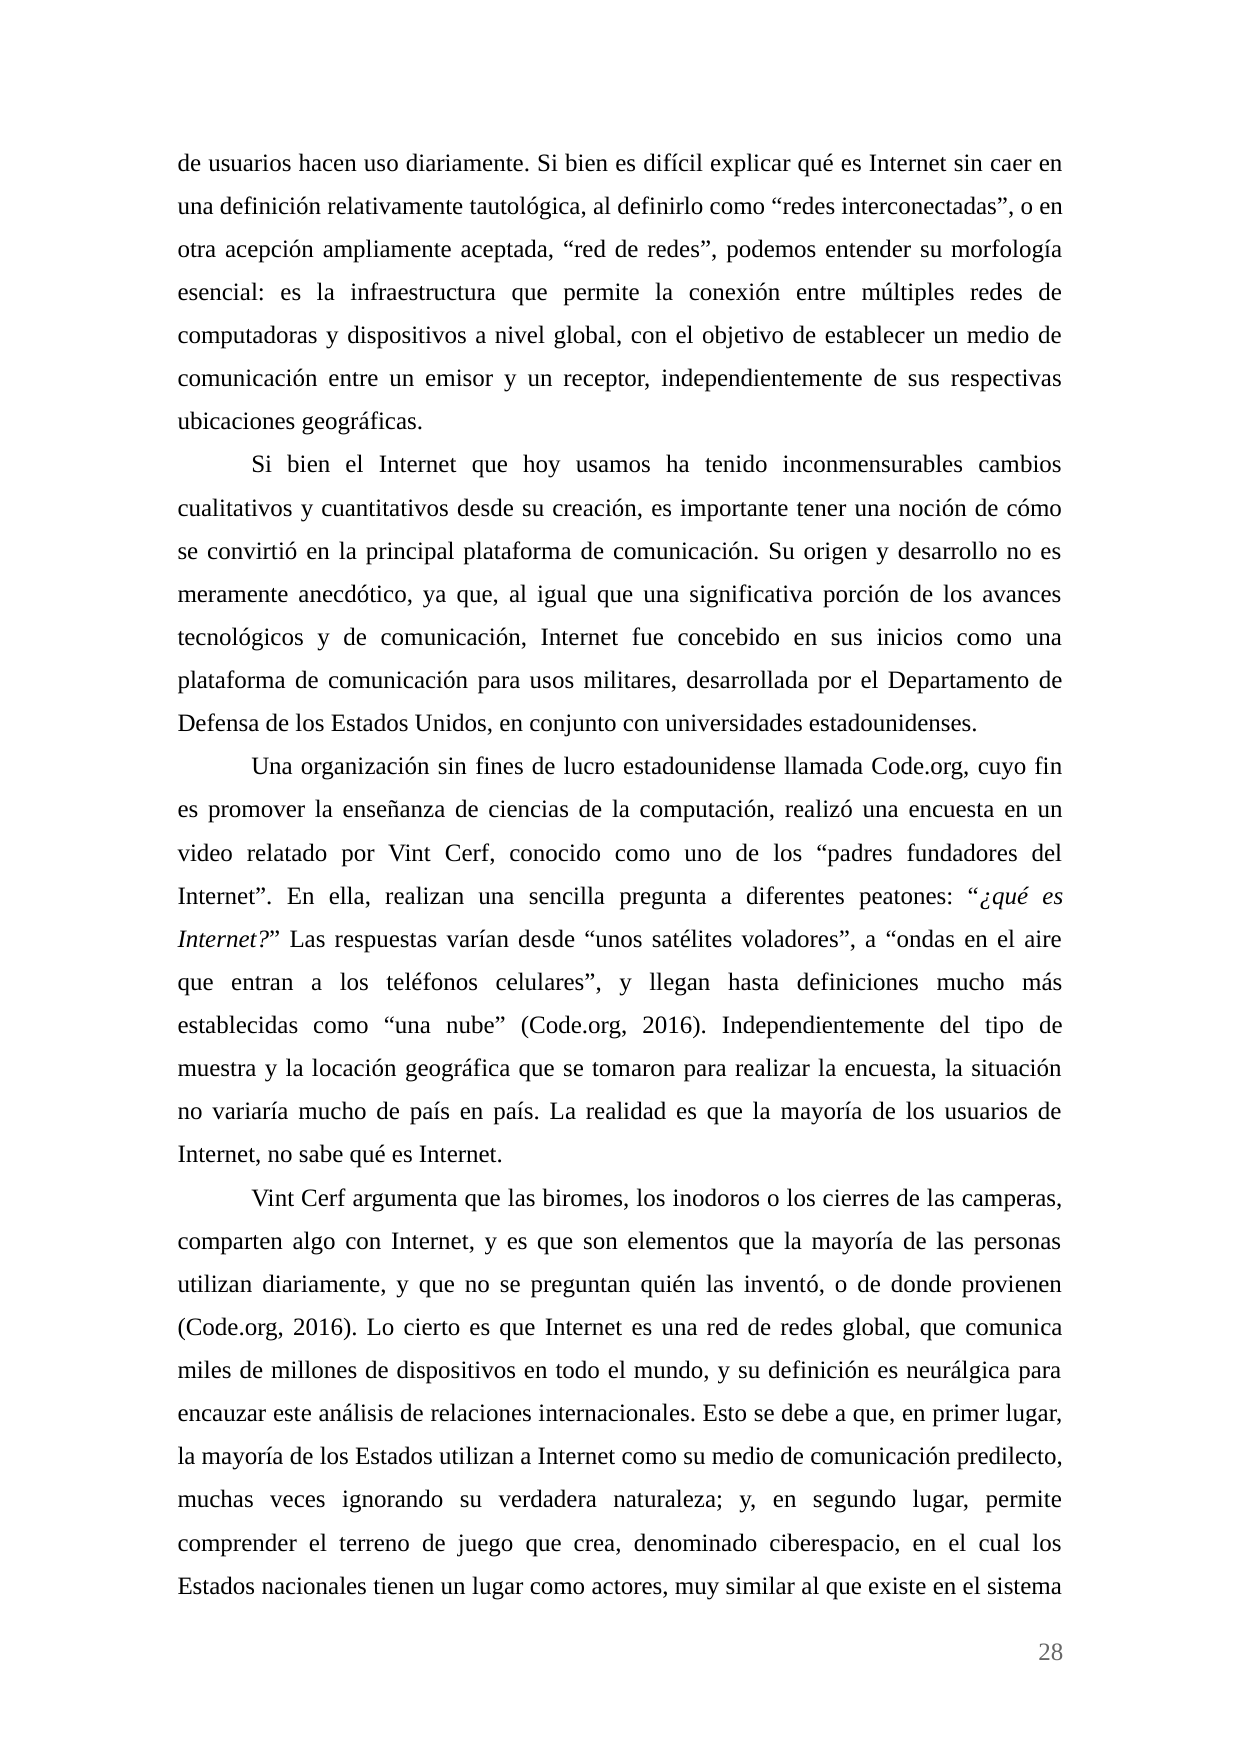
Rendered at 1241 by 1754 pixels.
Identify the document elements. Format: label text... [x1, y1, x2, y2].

text Vint Cerf argumenta que las biromes, los inodoros o los cierres de las camperas, comparten algo con Internet, y es que son elementos que la mayoría de las personas utilizan diariamente, y que no se preguntan quién las inventó, o de donde provienen (Code.org, 2016). Lo cierto es que Internet es una red de redes global, que comunica miles de millones de dispositivos en todo el mundo, y su definición es neurálgica para encauzar este análisis de relaciones internacionales. Esto se debe a que, en primer lugar, la mayoría de los Estados utilizan a Internet como su medio de comunicación predilecto, muchas veces ignorando su verdadera naturaleza; y, en segundo lugar, permite comprender el terreno de juego que crea, denominado ciberespacio, en el cual los Estados nacionales tienen un lugar como actores, muy similar al que existe en el sistema [177, 1183, 1063, 1599]
text Una organización sin fines de lucro estadounidense llamada Code.org, cuyo fin es promover la enseñanza de ciencias de la computación, realizó una encuesta en un video relatado por Vint Cerf, conocido como uno de los “padres fundadores del Internet”. En ella, realizan una sencilla pregunta a diferentes peatones: “¿qué es Internet?” Las respuestas varían desde “unos satélites voladores”, a “ondas en el aire que entran a los teléfonos celulares”, y llegan hasta definiciones mucho más establecidas como “una nube” (Code.org, 2016). Independientemente del tipo de muestra y la locación geográfica que se tomaron para realizar la encuesta, la situación no variaría mucho de país en país. La realidad es que la mayoría de los usuarios de Internet, no sabe qué es Internet. [177, 751, 1063, 1168]
text Si bien el Internet que hoy usamos ha tenido inconmensurables cambios cualitativos y cuantitativos desde su creación, es importante tener una noción de cómo se convirtió en la principal plataforma de comunicación. Su origen y desarrollo no es meramente anecdótico, ya que, al igual que una significativa porción de los avances tecnológicos y de comunicación, Internet fue concebido en sus inicios como una plataforma de comunicación para usos militares, desarrollada por el Departamento de Defensa de los Estados Unidos, en conjunto con universidades estadounidenses. [177, 449, 1063, 737]
text de usuarios hacen uso diariamente. Si bien es difícil explicar qué es Internet sin caer en una definición relativamente tautológica, al definirlo como “redes interconectadas”, o en otra acepción ampliamente aceptada, “red de redes”, podemos entender su morfología esencial: es la infraestructura que permite la conexión entre múltiples redes de computadoras y dispositivos a nivel global, con el objetivo de establecer un medio de comunicación entre un emisor y un receptor, independientemente de sus respectivas ubicaciones geográficas. [177, 148, 1063, 435]
